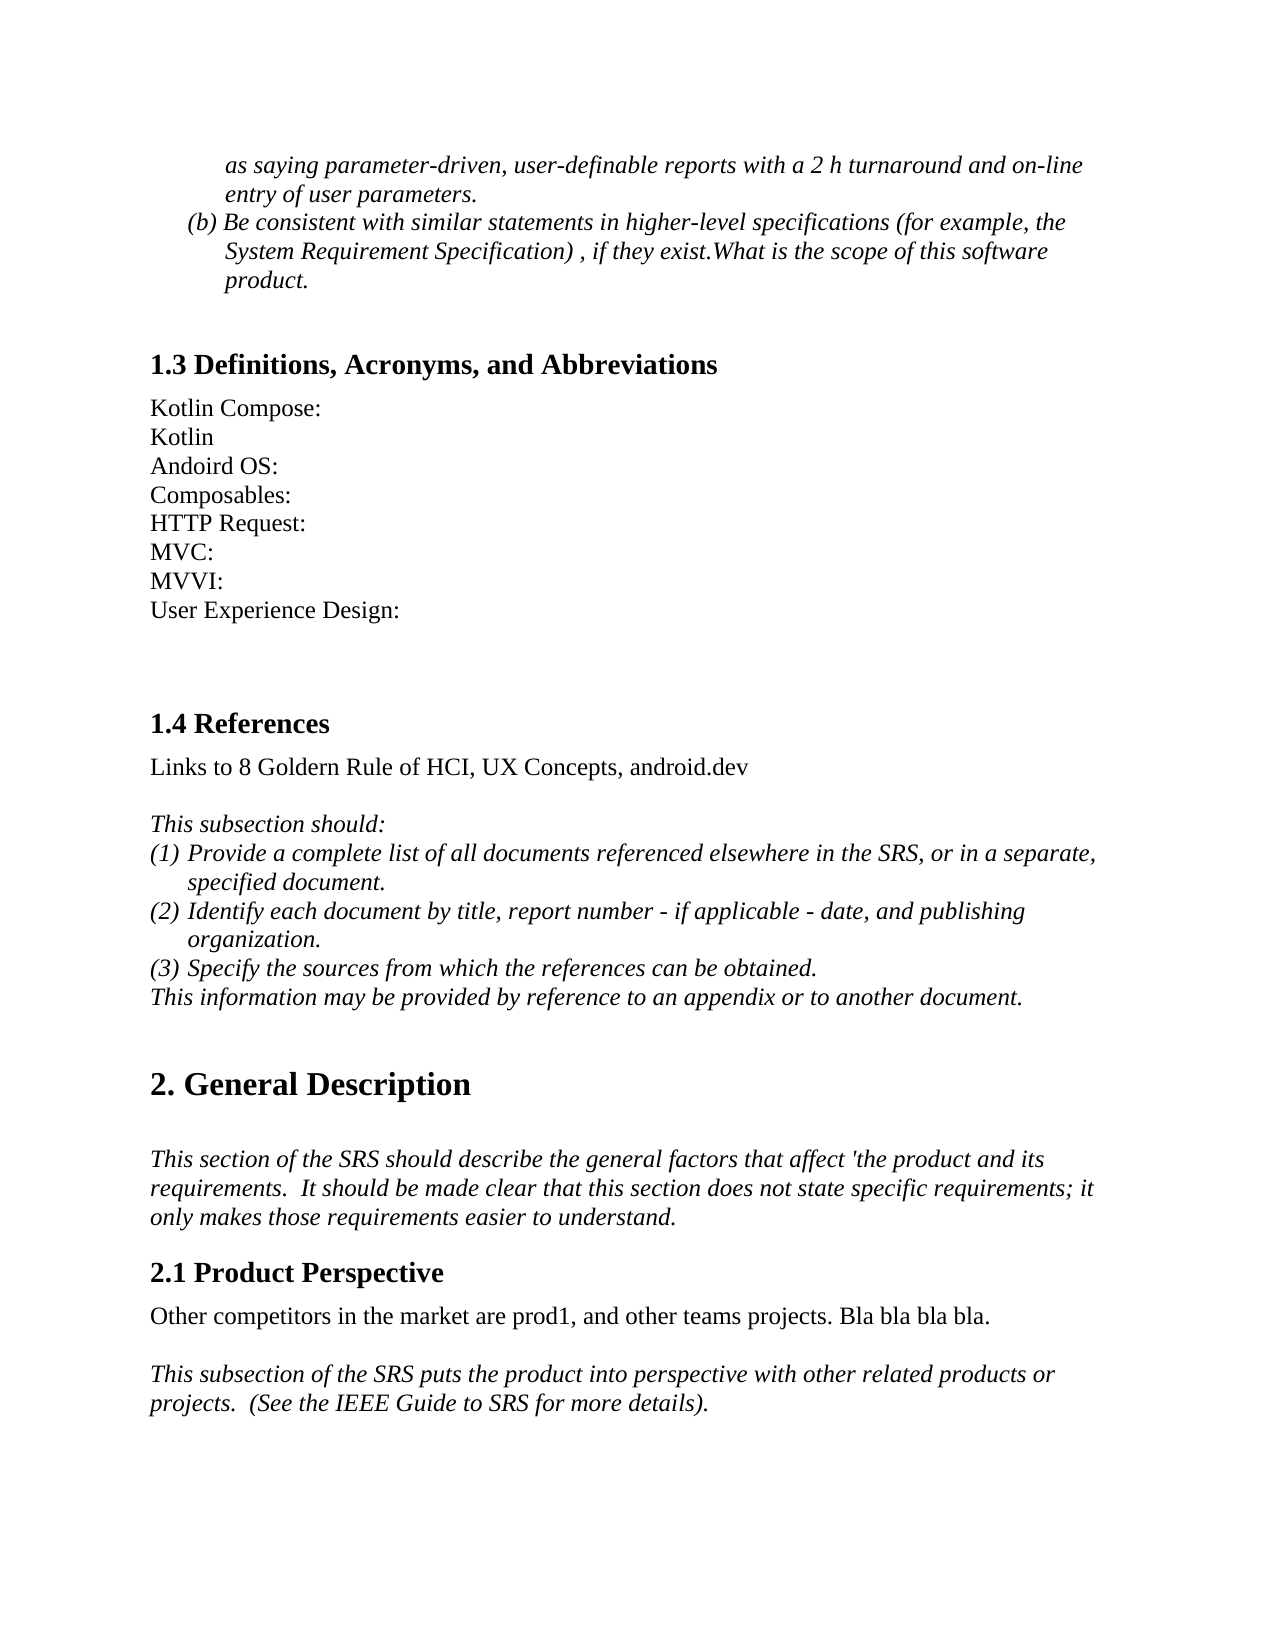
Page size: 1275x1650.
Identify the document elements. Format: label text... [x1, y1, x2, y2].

subtitle 1.3 Definitions, Acronyms, and Abbreviations [150, 347, 1125, 381]
text MVC: [150, 537, 1125, 566]
text (2) Identify each document by title, report number - if applicable - date, and publishing organization. [150, 896, 1125, 953]
subtitle 2.1 Product Perspective [150, 1255, 1125, 1289]
text HTTP Request: [150, 508, 1125, 537]
text Composables: [150, 480, 1125, 508]
text Links to 8 Goldern Rule of HCI, UX Concepts, android.dev [150, 752, 1125, 781]
subtitle 1.4 References [150, 706, 1125, 739]
text projects. (See the IEEE Guide to SRS for more details). [150, 1388, 1125, 1416]
text This information may be provided by reference to an appendix or to another document. [150, 982, 1125, 1011]
text as saying parameter-driven, user-definable reports with a 2 h turnaround and on-line entry of user parameters. [187, 150, 1125, 207]
text This subsection should: [150, 809, 1125, 838]
text This section of the SRS should describe the general factors that affect 'the product and its requirements. It should be made clear that this section does not state specific requirements; it only makes those requirements easier to understand. [150, 1144, 1125, 1230]
text Kotlin Compose: [150, 393, 1125, 422]
text This subsection of the SRS puts the product into perspective with other related products or [150, 1359, 1125, 1388]
text (1) Provide a complete list of all documents referenced elsewhere in the SRS, or in a separate, specified document. [150, 838, 1125, 896]
text (3) Specify the sources from which the references can be obtained. [150, 953, 1125, 982]
text Andoird OS: [150, 451, 1125, 480]
text MVVI: [150, 566, 1125, 595]
text (b) Be consistent with similar statements in higher-level specifications (for example, the System Requirement Specification) , if they exist.What is the scope of this software product. [187, 207, 1125, 294]
text User Experience Design: [150, 595, 1125, 623]
text Other competitors in the market are prod1, and other teams projects. Bla bla bla bla. [150, 1301, 1125, 1330]
subtitle 2. General Description [150, 1064, 1125, 1103]
text Kotlin [150, 422, 1125, 451]
